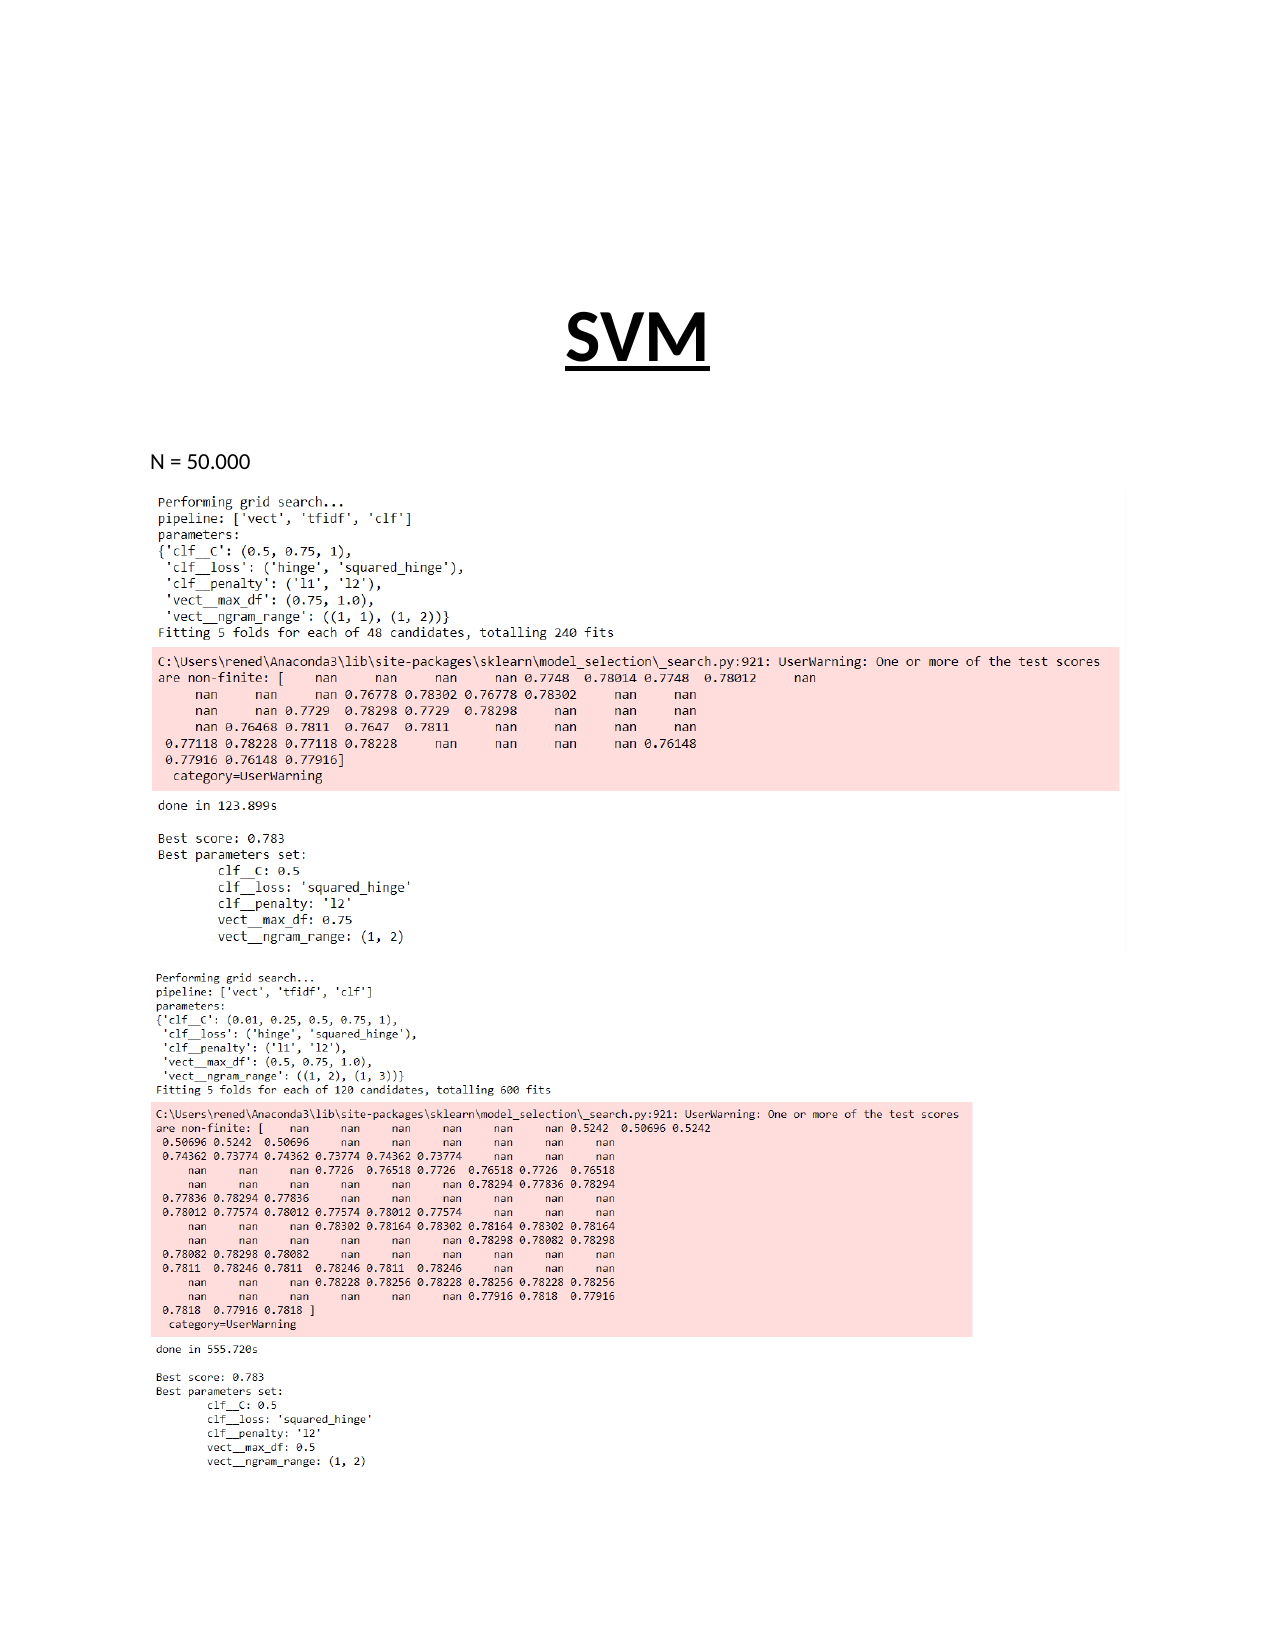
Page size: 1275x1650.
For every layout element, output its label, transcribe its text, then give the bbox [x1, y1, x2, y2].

text SVM [150, 288, 1125, 380]
text N = 50.000 [150, 447, 1125, 475]
